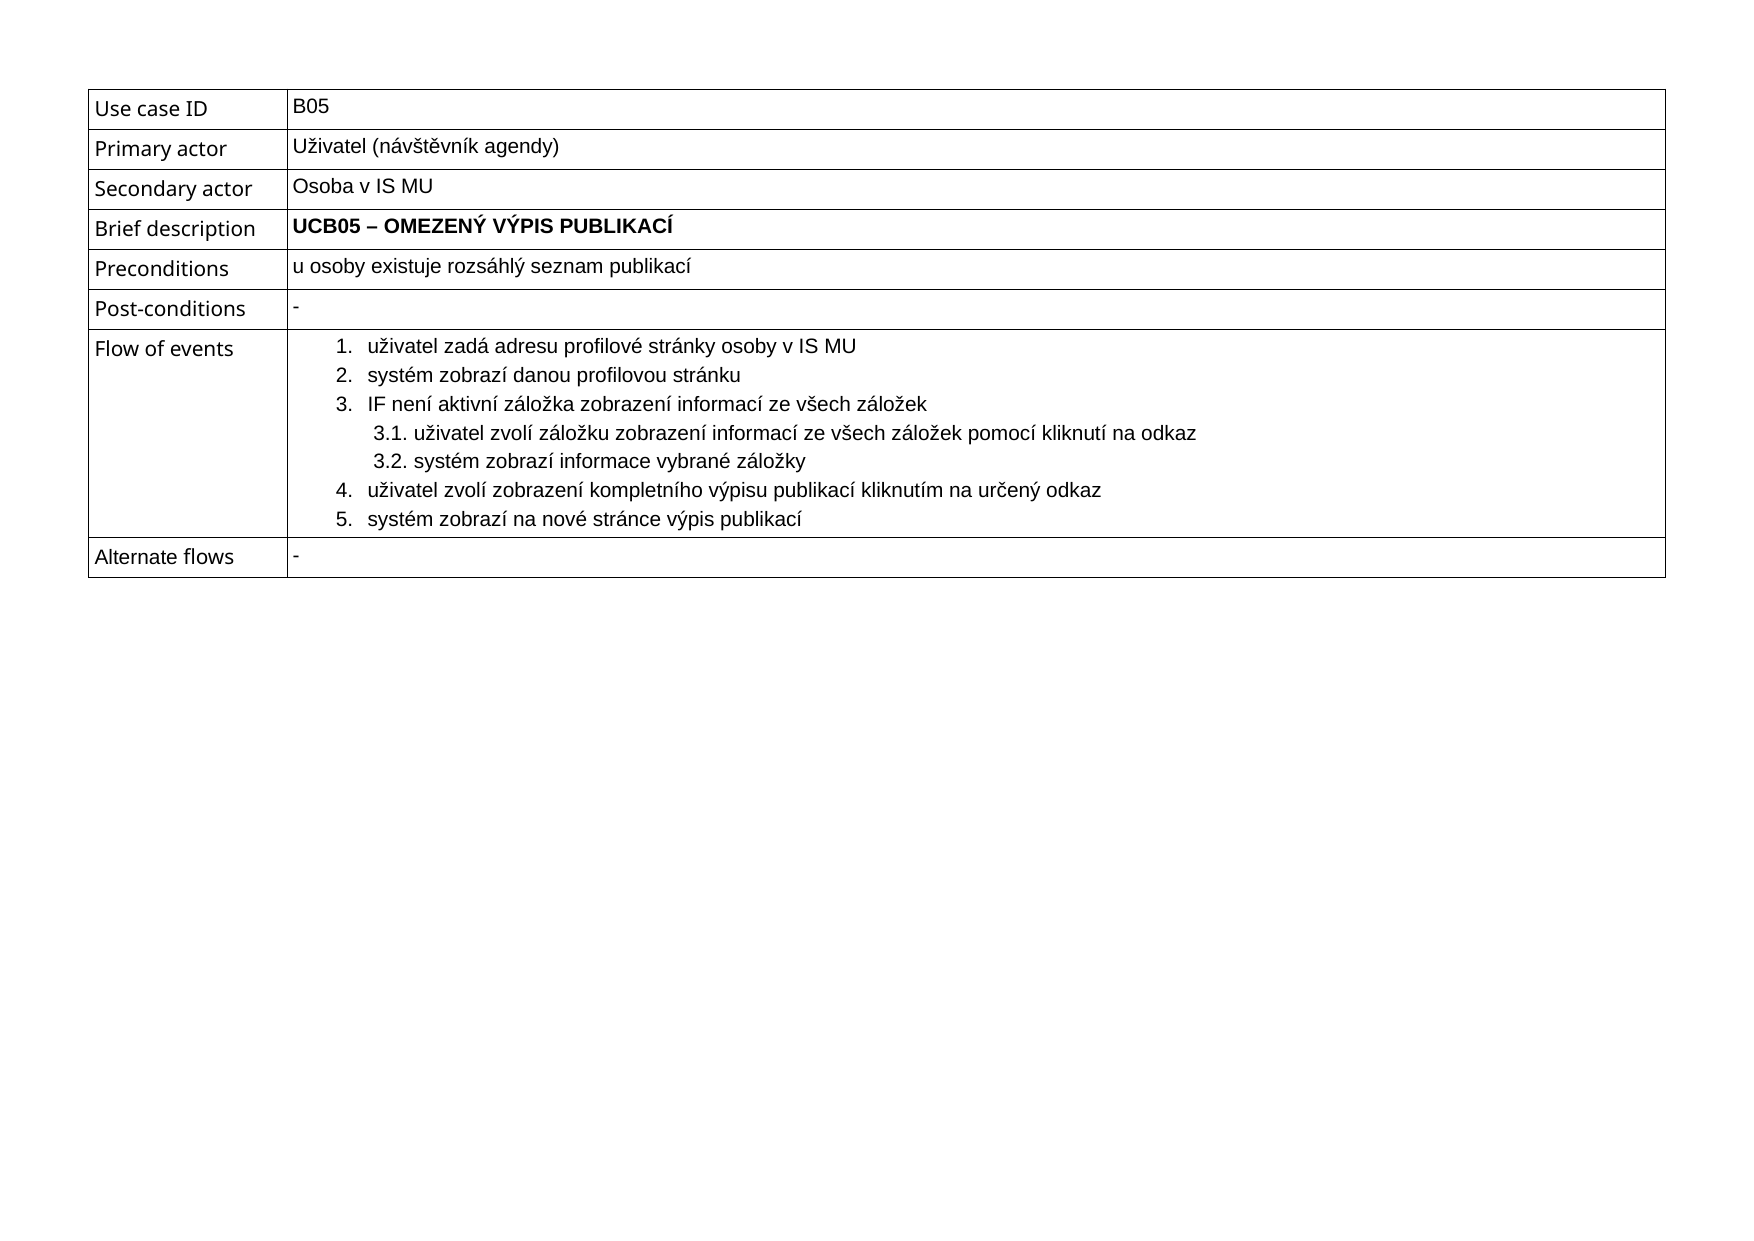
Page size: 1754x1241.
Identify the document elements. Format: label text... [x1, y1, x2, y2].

table_cell Secondary actor [89, 170, 287, 208]
table_cell uživatel zadá adresu profilové stránky osoby v IS MU systém zobrazí danou profilovou stránku IF není aktivní záložka zobrazení informací ze všech záložek uživatel zvolí záložku zobrazení informací ze všech záložek pomocí kliknutí na odkaz systém zobrazí informace vybrané záložky uživatel zvolí zobrazení kompletního výpisu publikací kliknutím na určený odkaz systém zobrazí na nové stránce výpis publikací [288, 330, 1665, 537]
table_cell Preconditions [89, 250, 287, 288]
table_cell - [288, 290, 1665, 328]
table_cell Post-conditions [89, 290, 287, 328]
table_cell u osoby existuje rozsáhlý seznam publikací [288, 250, 1665, 288]
table_header B05 [288, 90, 1665, 128]
table_header Use case ID [89, 90, 287, 128]
table_cell - [288, 538, 1665, 577]
table_cell Uživatel (návštěvník agendy) [288, 130, 1665, 168]
table_cell Brief description [89, 210, 287, 248]
table_cell Osoba v IS MU [288, 170, 1665, 208]
table_cell UCB05 – OMEZENÝ VÝPIS PUBLIKACÍ [288, 210, 1665, 248]
table_cell Primary actor [89, 130, 287, 168]
table_cell Flow of events [89, 330, 287, 537]
table_cell Alternate flows [89, 538, 287, 577]
